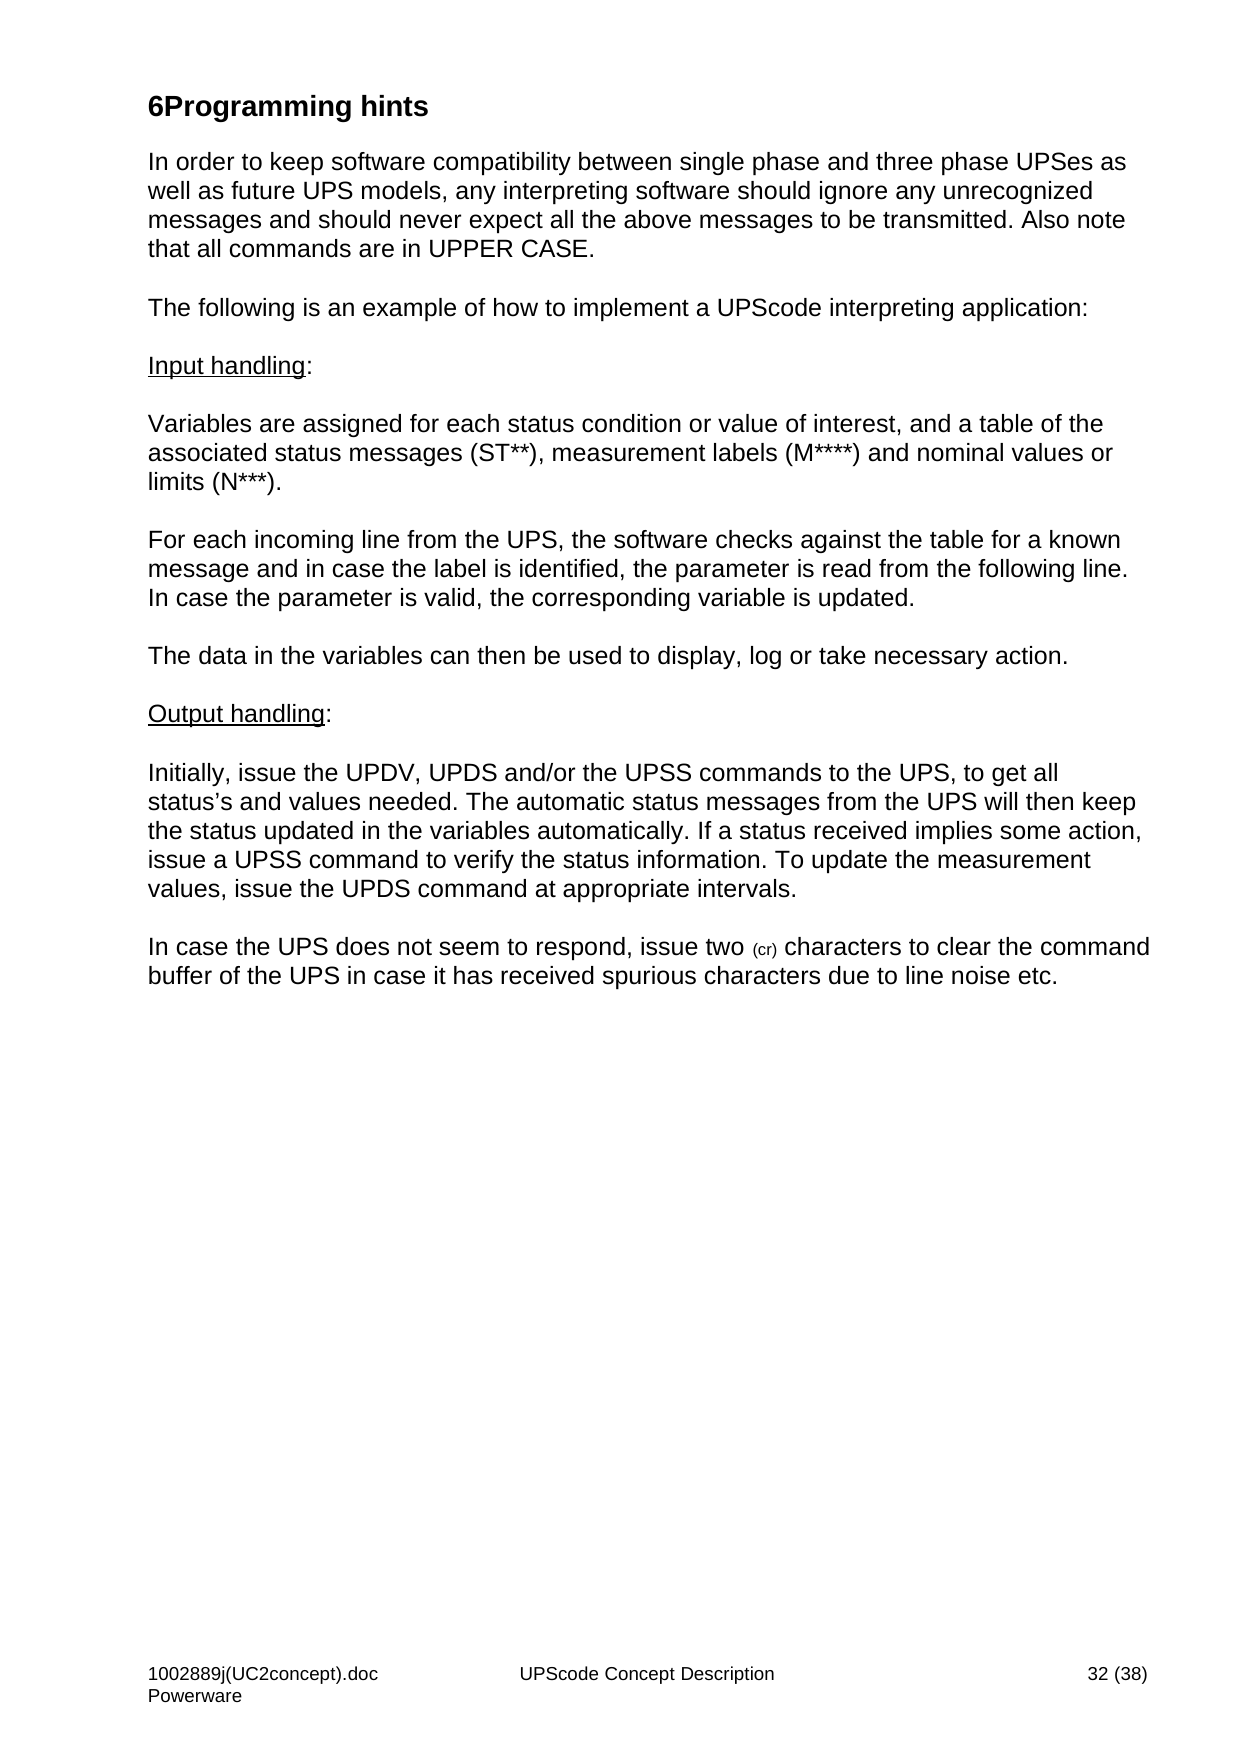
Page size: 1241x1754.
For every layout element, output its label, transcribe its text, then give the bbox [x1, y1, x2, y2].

text The following is an example of how to implement a UPScode interpreting application: [148, 292, 1151, 322]
text The data in the variables can then be used to display, log or take necessary action. [148, 641, 1151, 670]
text Input handling: [148, 351, 1151, 380]
text In order to keep software compatibility between single phase and three phase UPSes as well as future UPS models, any interpreting software should ignore any unrecognized messages and should never expect all the above messages to be transmitted. Also note that all commands are in UPPER CASE. [148, 147, 1151, 263]
text Output handling: [148, 699, 1151, 728]
text Variables are assigned for each status condition or value of interest, and a table of the associated status messages (ST**), measurement labels (M****) and nominal values or limits (N***). [148, 409, 1151, 496]
text For each incoming line from the UPS, the software checks against the table for a known message and in case the label is identified, the parameter is read from the following line. In case the parameter is valid, the corresponding variable is updated. [148, 525, 1151, 612]
subtitle Programming hints [148, 89, 1151, 122]
text In case the UPS does not seem to respond, issue two (cr) characters to clear the command buffer of the UPS in case it has received spurious characters due to line noise etc. [148, 932, 1151, 990]
text Initially, issue the UPDV, UPDS and/or the UPSS commands to the UPS, to get all status’s and values needed. The automatic status messages from the UPS will then keep the status updated in the variables automatically. If a status received implies some action, issue a UPSS command to verify the status information. To update the measurement values, issue the UPDS command at appropriate intervals. [148, 757, 1151, 903]
